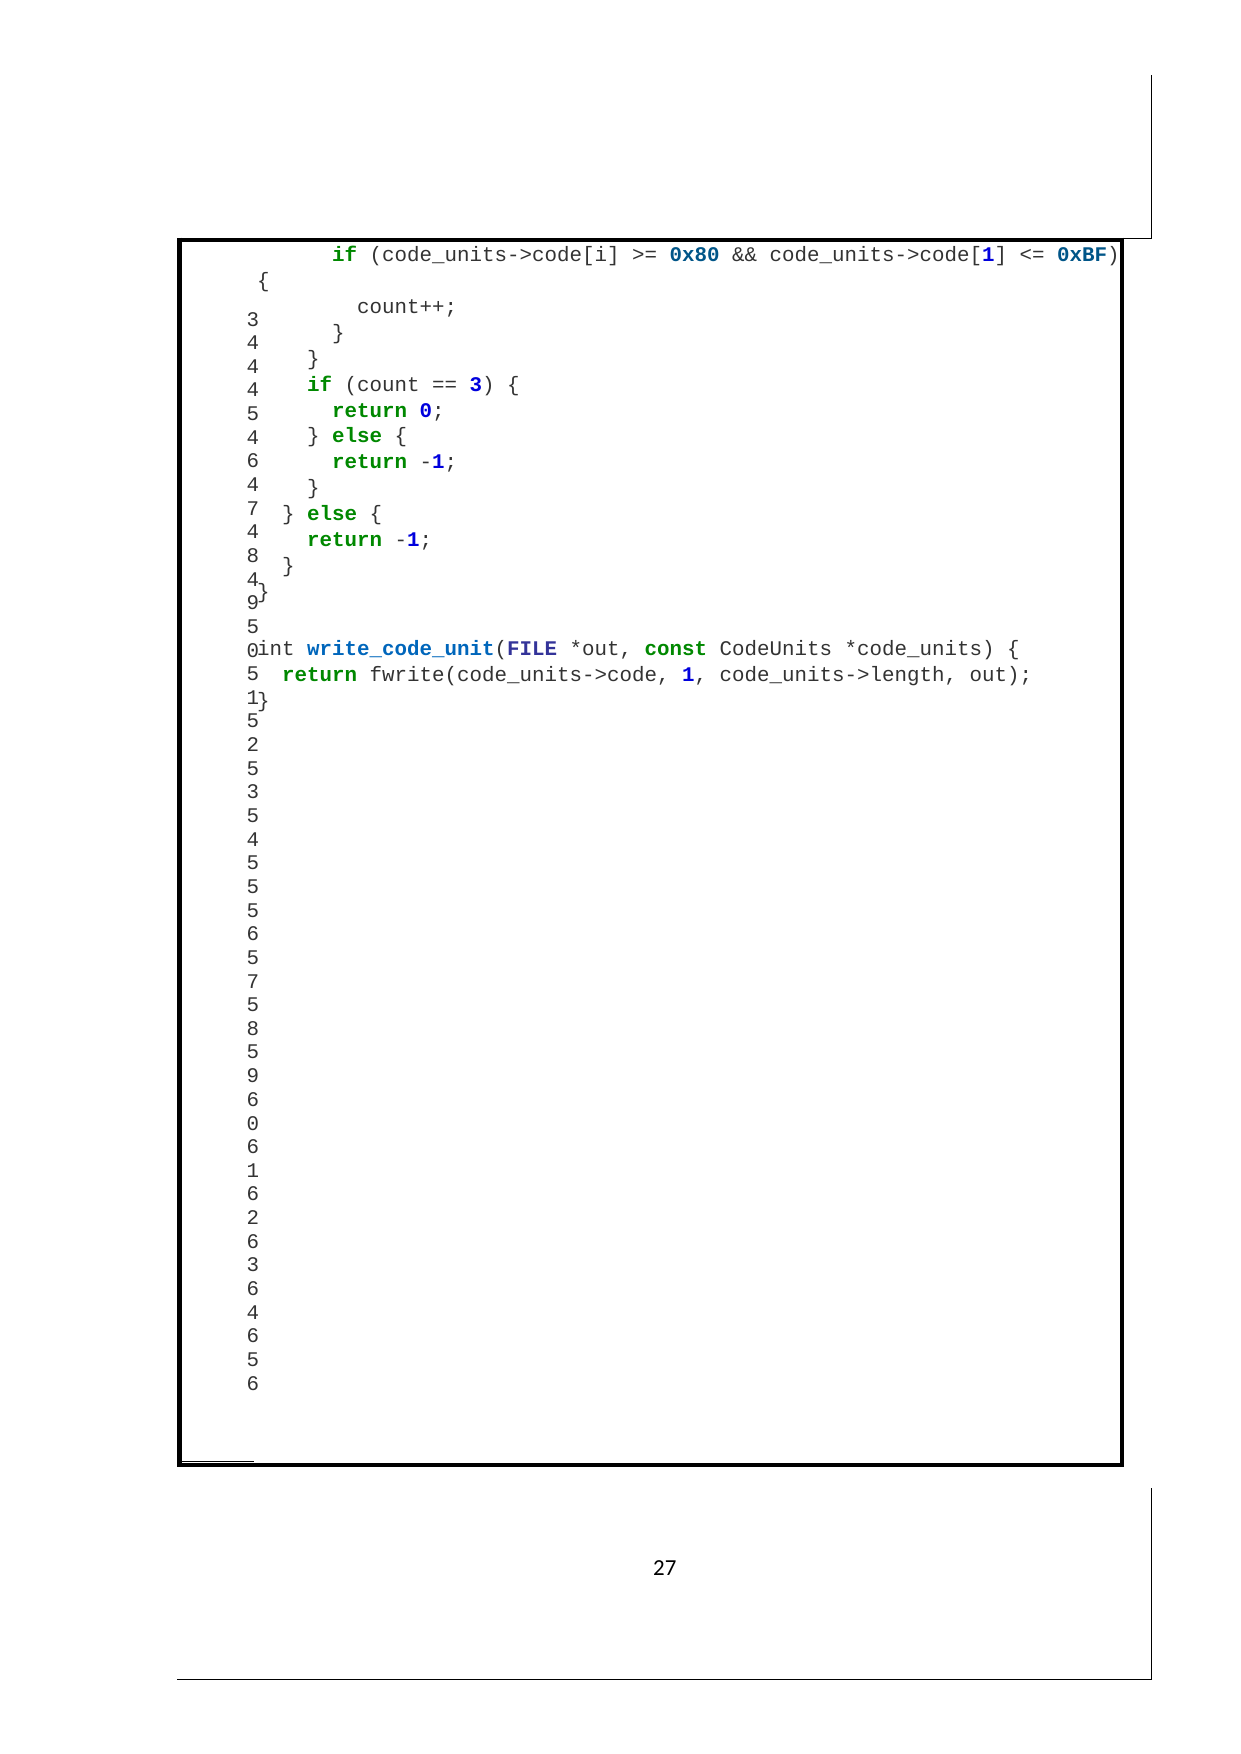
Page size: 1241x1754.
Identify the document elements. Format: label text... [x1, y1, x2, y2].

table_header #include <inttypes.h> #include <stdio.h> #include "coder.h" #include "command.h" int encode(uint32_t code_point, CodeUnits *code_units) { if (code_point < 0x80) { //<8 code_units->length = 1; code_units->code[0] = code_point; } else if (code_point < 0x800) { //<12 code_units->length = 2; code_units->code[0] = 0xc0 | (code_point >> 6); code_units->code[1] = 0x80 | (code_point & 0x3f); //00111111 } else if (code_point < 0x10000) { //<17 code_units->length = 3; code_units->code[0] = 0xe0 | (code_point >> 12); code_units->code[1] = 0x80 | ((code_point >> 6) & 0x3f); code_units->code[2] = 0x80 | (code_point & 0x3f); } else if (code_point < 0x200000) { //<22 code_units->length = 4; code_units->code[0] = 0xf0 | (code_point >> 18); code_units->code[1] = 0x80 | ((code_point >> 12) & 0x3f); code_units->code[2] = 0x80 | ((code_point >> 6) & 0x3f); code_units->code[3] = 0x80 | (code_point & 0x3f); } else { printf("Не удалось закодировать\n"); return -1; } return 0; } uint32_t decode(const CodeUnits *code_unit) { if (code_unit->code[0] < 0x80) { return code_unit->code[0]; } else if (code_unit->code[0] < 0xE0) { //<11100000 return ((code_unit->code[0] & 0x1f) << 6) | (code_unit->code[1] & 0x3f); //00111111 } else if (code_unit->code[0] < 0xF0) { //<11110000 return ((code_unit->code[0] & 0x0f) << 12) | //00001111 ((code_unit->code[1] & 0x3f) << 6) | (code_unit->code[2] & 0x3f); //00111111 } else if (code_unit->code[0] < 0xF8) { //<11111000 return ((code_unit->code[0] & 0x07) << 18) | //00000111 ((code_unit->code[1] & 0x3f) << 12) | //00111111 ((code_unit->code[2] & 0x3f) << 6) | (code_unit->code[3] & 0x3f); //00111111 } else { printf("Не удалось декодировать\n"); return -1; } } int read_next_code_unit(FILE *in, CodeUnits *code_units) { fread(&(code_units->code[0]), 1, 1, in); if (code_units->code[0] < 0x80) { code_units->length = 1; return 0; } else if (code_units->code[0] < 0xE0) { //11100000 code_units->length = 2; fread(&(code_units->code[1]), 1, 1, in); if (code_units->code[1] >= 0x80 && code_units->code[1] <= 0xBF) { // в отрезке от 10000000 до 10111111 return 0; } else { return -1; } } else if (code_units->code[0] < 0xF0) { int count = 0; code_units->length = 3; for (int i = 1; i < 3; i++) { fread(&(code_units->code[i]), 1, 1, in); if (code_units->code[i] >= 0x80 && code_units->code[1] <= 0xBF) { count++; } } if (count == 2) { return 0; } else { return -1; } } else if (code_units->code[0] < 0xF8) { int count = 0; code_units->length = 4; for (int i = 1; i < 4; i++) { fread(&(code_units->code[i]), 1, 1, in); if (code_units->code[i] >= 0x80 && code_units->code[1] <= 0xBF) { count++; } } if (count == 3) { return 0; } else { return -1; } } else { return -1; } } int write_code_unit(FILE *out, const CodeUnits *code_units) { return fwrite(code_units->code, 1, code_units->length, out); } [255, 242, 1120, 1462]
table_header 1 2 3 4 5 6 7 8 9 10 11 12 13 14 15 16 17 18 19 20 21 22 23 24 25 26 27 28 29 30 31 32 33 34 35 36 37 38 39 40 41 42 43 44 45 46 47 48 49 50 51 52 53 54 55 56 57 58 59 60 61 62 63 64 65 66 67 68 69 70 71 72 73 74 75 76 77 78 79 80 90 91 92 93 94 95 96 97 98 99 100 101 102 103 104 105 106 107 108 109 110 111 112 113 114 115 116 117 118 119 120 121 122 123 [182, 242, 254, 1461]
